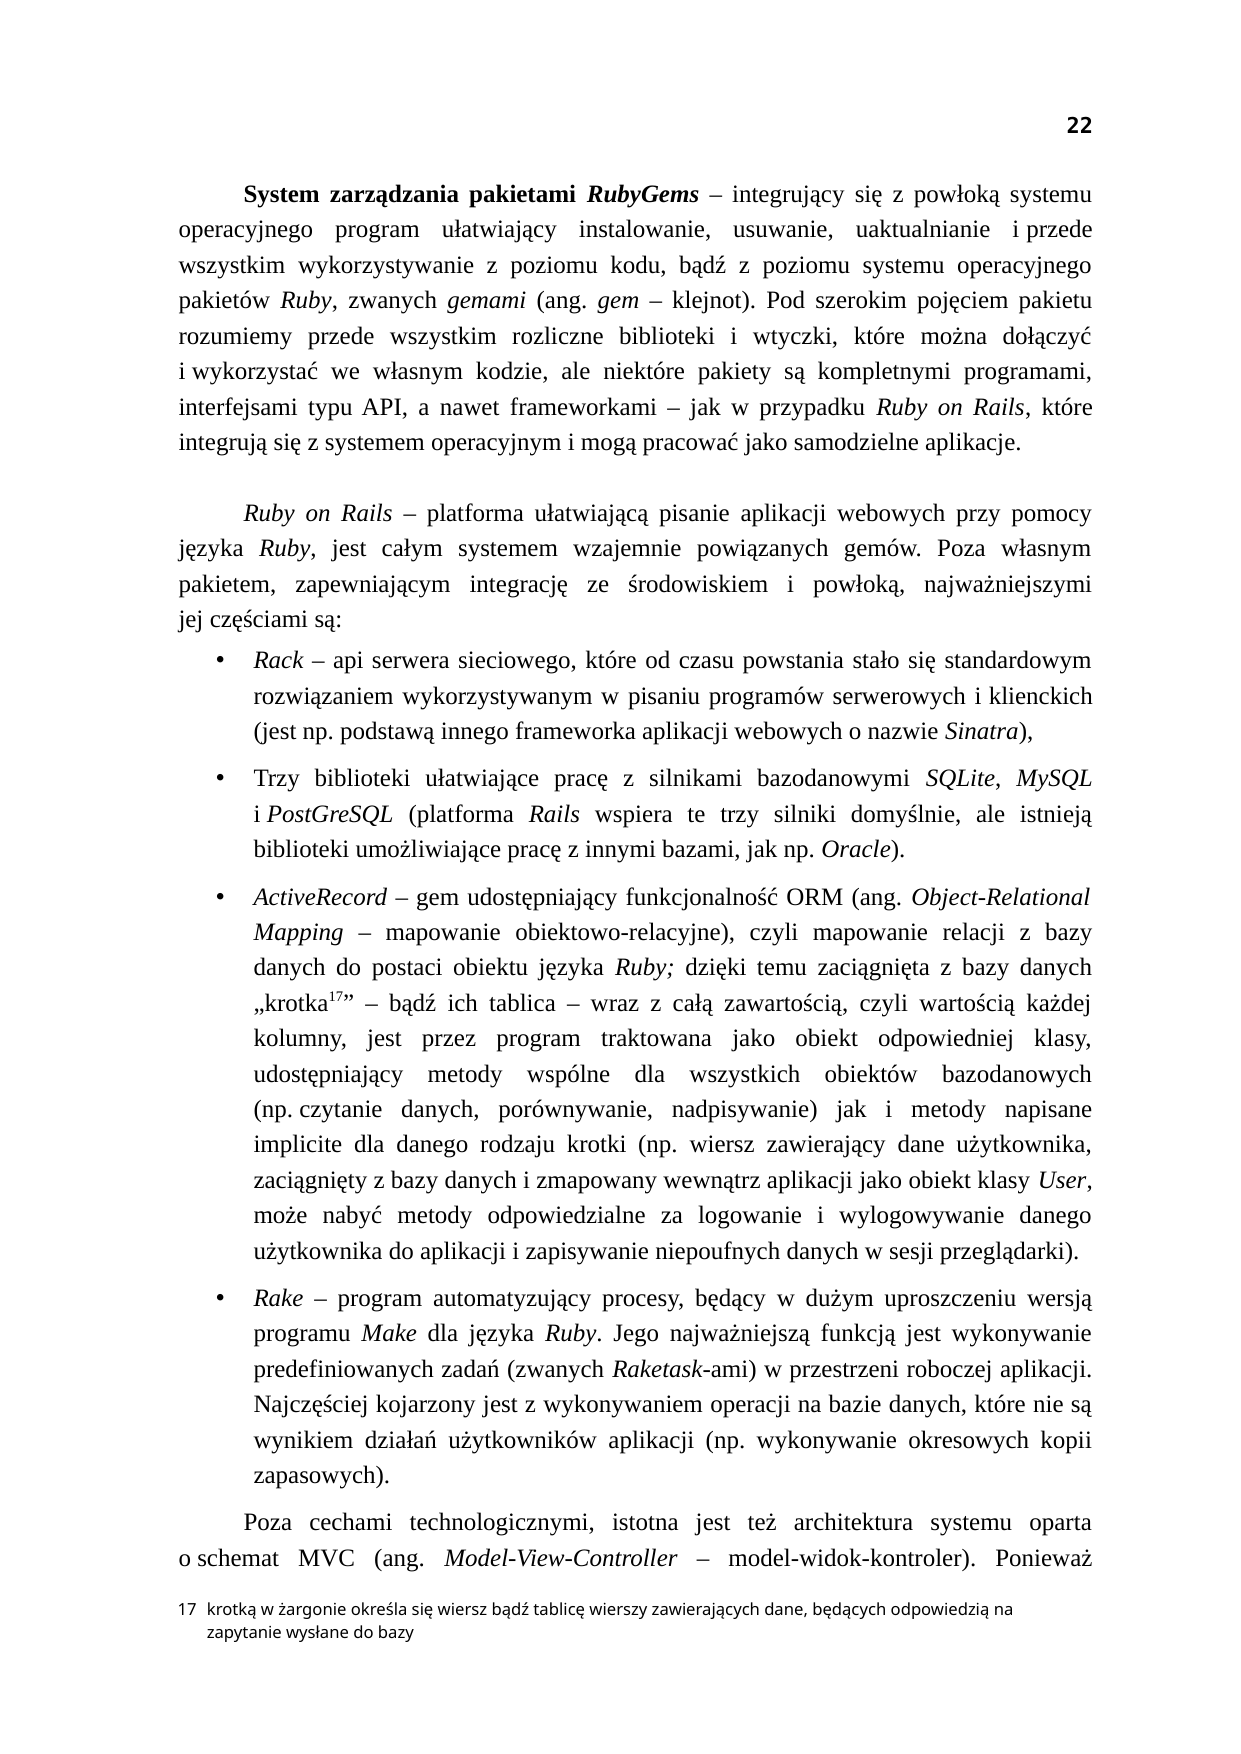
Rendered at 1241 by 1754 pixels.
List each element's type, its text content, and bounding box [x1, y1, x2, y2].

list ActiveRecord – gem udostępniający funkcjonalność ORM (ang. Object-Relational Mapping – mapowanie obiektowo-relacyjne), czyli mapowanie relacji z bazy danych do postaci obiektu języka Ruby; dzięki temu zaciągnięta z bazy danych „krotka” – bądź ich tablica – wraz z całą zawartością, czyli wartością każdej kolumny, jest przez program traktowana jako obiekt odpowiedniej klasy, udostępniający metody wspólne dla wszystkich obiektów bazodanowych (np. czytanie danych, porównywanie, nadpisywanie) jak i metody napisane implicite dla danego rodzaju krotki (np. wiersz zawierający dane użytkownika, zaciągnięty z bazy danych i zmapowany wewnątrz aplikacji jako obiekt klasy User, może nabyć metody odpowiedzialne za logowanie i wylogowywanie danego użytkownika do aplikacji i zapisywanie niepoufnych danych w sesji przeglądarki). [216, 877, 1093, 1266]
text Ruby on Rails – platforma ułatwiającą pisanie aplikacji webowych przy pomocy języka Ruby, jest całym systemem wzajemnie powiązanych gemów. Poza własnym pakietem, zapewniającym integrację ze środowiskiem i powłoką, najważniejszymi jej częściami są: [178, 493, 1093, 634]
text System zarządzania pakietami RubyGems – integrujący się z powłoką systemu operacyjnego program ułatwiający instalowanie, usuwanie, uaktualnianie i przede wszystkim wykorzystywanie z poziomu kodu, bądź z poziomu systemu operacyjnego pakietów Ruby, zwanych gemami (ang. gem – klejnot). Pod szerokim pojęciem pakietu rozumiemy przede wszystkim rozliczne biblioteki i wtyczki, które można dołączyć i wykorzystać we własnym kodzie, ale niektóre pakiety są kompletnymi programami, interfejsami typu API, a nawet frameworkami – jak w przypadku Ruby on Rails, które integrują się z systemem operacyjnym i mogą pracować jako samodzielne aplikacje. [178, 174, 1093, 457]
list krotką w żargonie określa się wiersz bądź tablicę wierszy zawierających dane, będących odpowiedzią na zapytanie wysłane do bazy [177, 1598, 1093, 1643]
list Poza cechami technologicznymi, istotna jest też architektura systemu oparta o schemat MVC (ang. Model-View-Controller – model-widok-kontroler). Ponieważ [178, 1502, 1093, 1573]
list Rack – api serwera sieciowego, które od czasu powstania stało się standardowym rozwiązaniem wykorzystywanym w pisaniu programów serwerowych i klienckich (jest np. podstawą innego frameworka aplikacji webowych o nazwie Sinatra), [216, 640, 1093, 747]
list Trzy biblioteki ułatwiające pracę z silnikami bazodanowymi SQLite, MySQL i PostGreSQL (platforma Rails wspiera te trzy silniki domyślnie, ale istnieją biblioteki umożliwiające pracę z innymi bazami, jak np. Oracle). [216, 758, 1093, 865]
list Rake – program automatyzujący procesy, będący w dużym uproszczeniu wersją programu Make dla języka Ruby. Jego najważniejszą funkcją jest wykonywanie predefiniowanych zadań (zwanych Raketask-ami) w przestrzeni roboczej aplikacji. Najczęściej kojarzony jest z wykonywaniem operacji na bazie danych, które nie są wynikiem działań użytkowników aplikacji (np. wykonywanie okresowych kopii zapasowych). [216, 1278, 1093, 1491]
